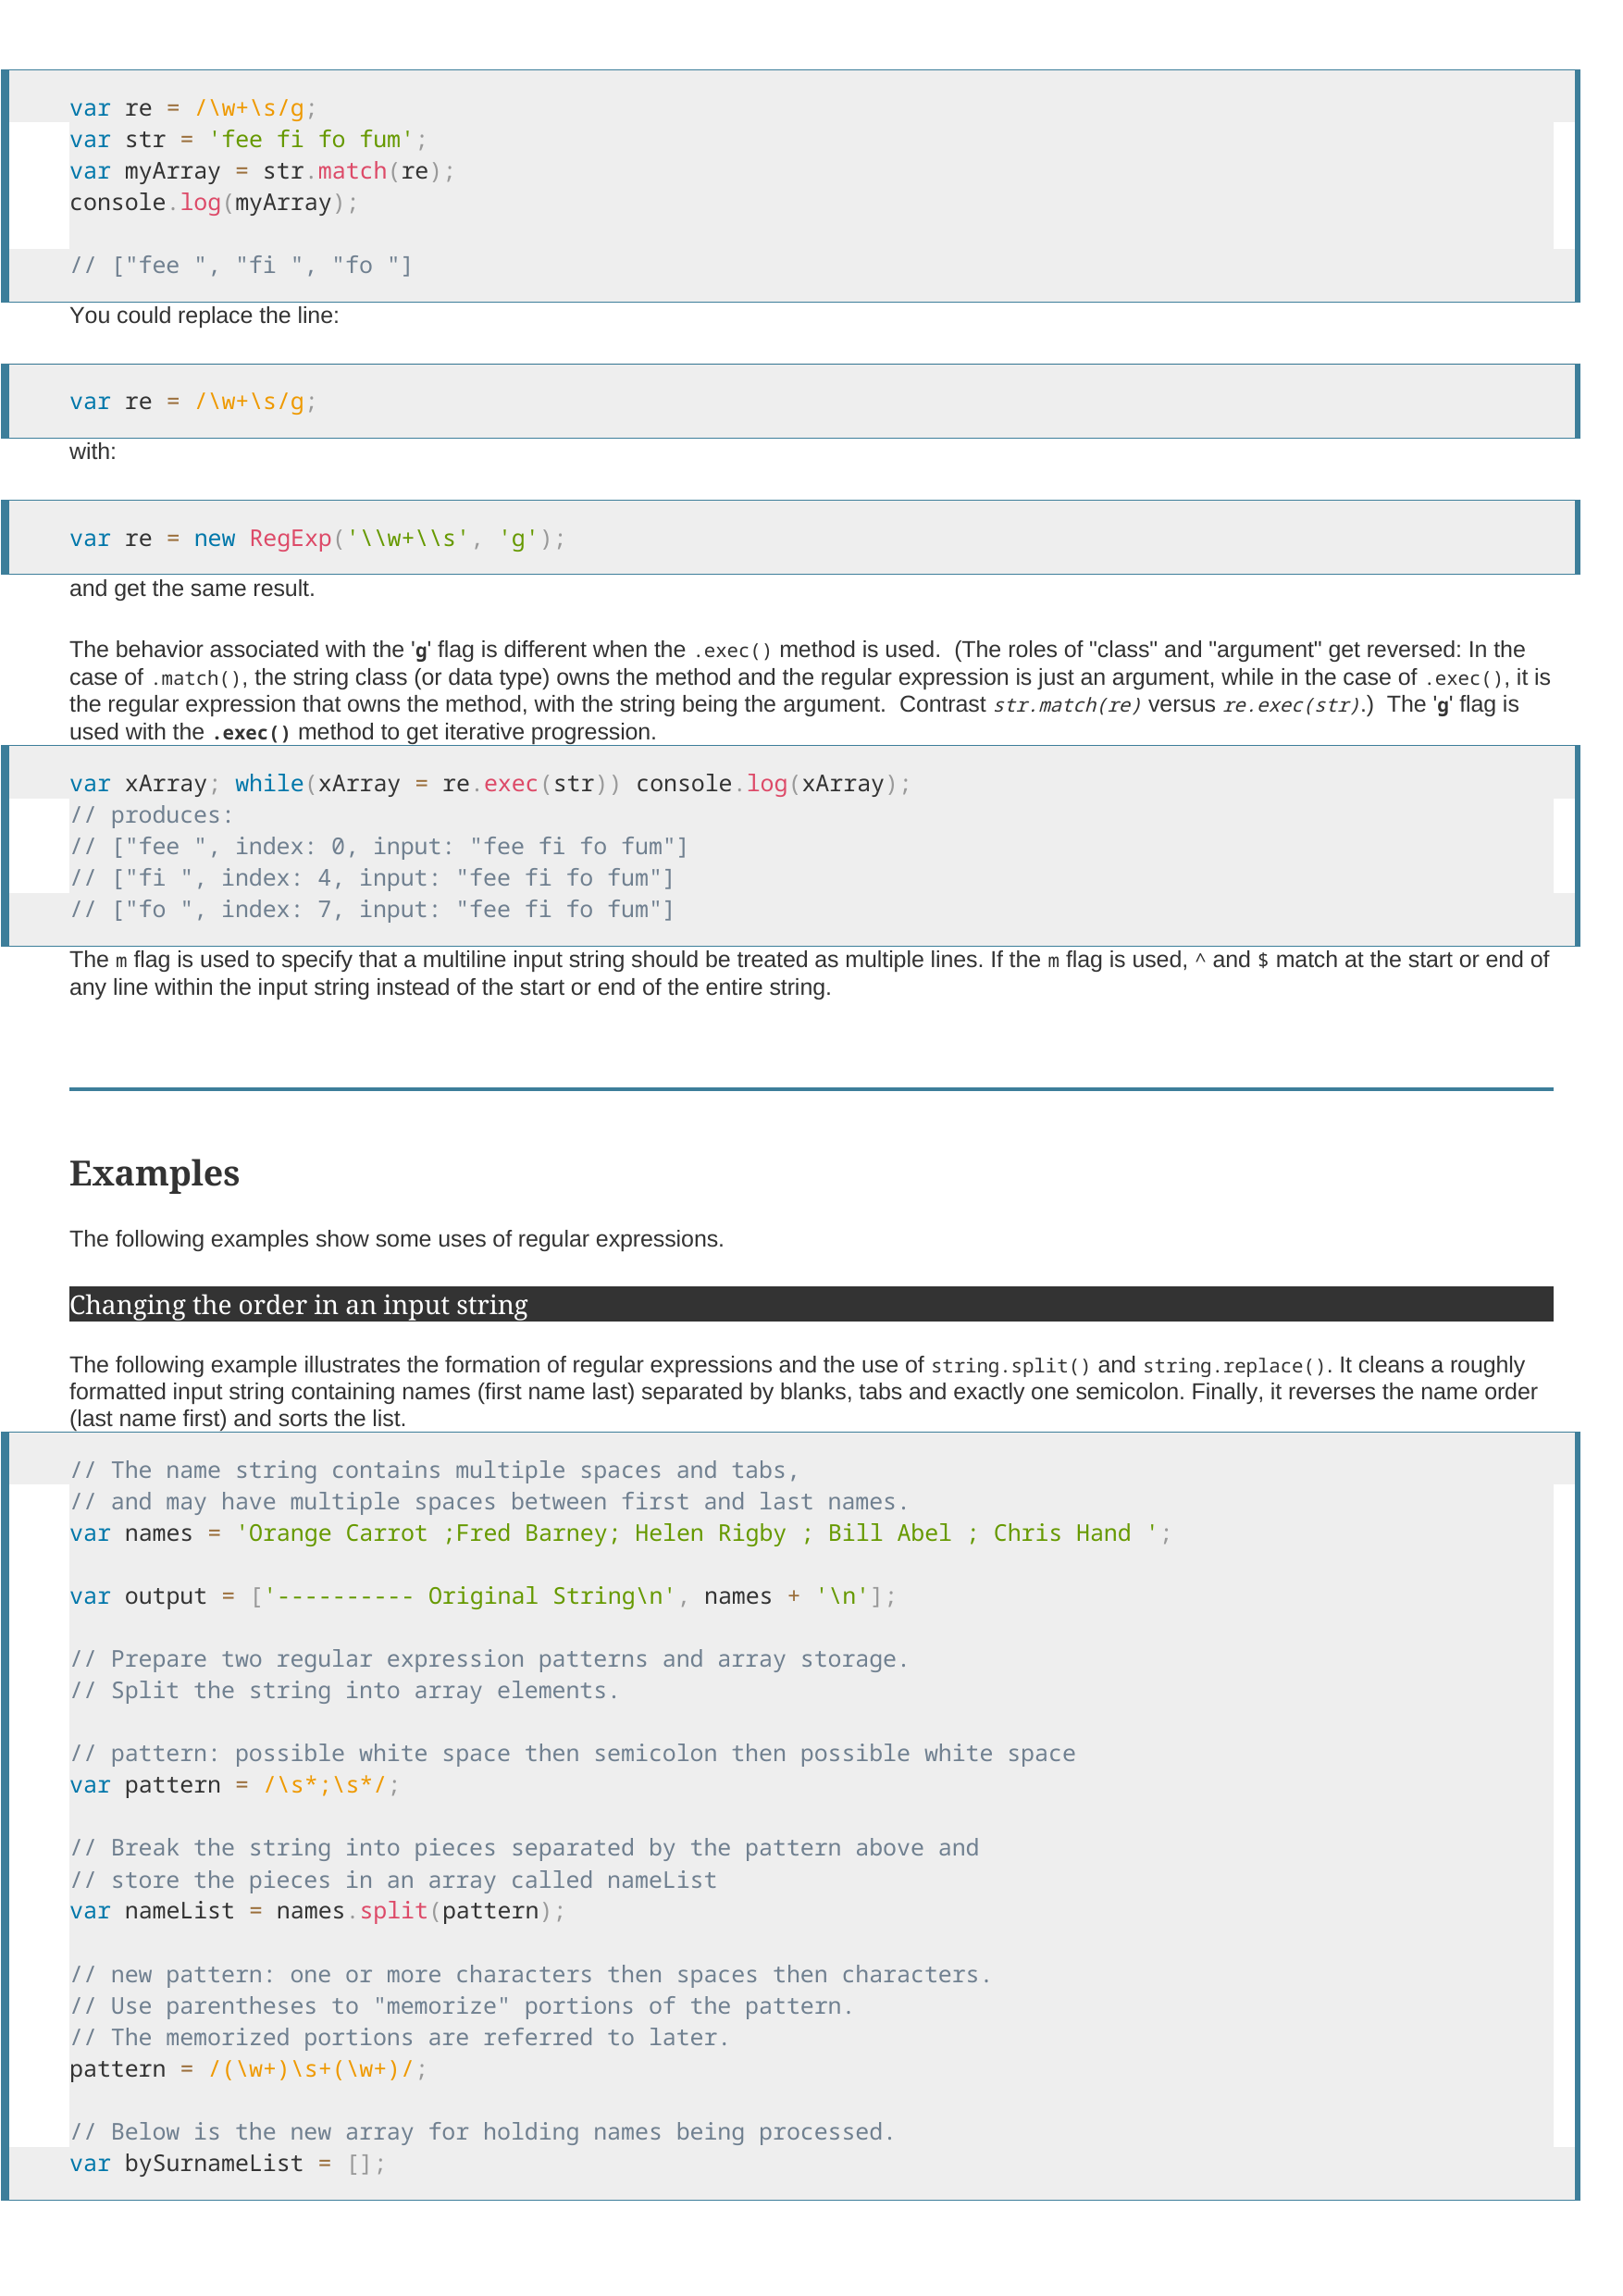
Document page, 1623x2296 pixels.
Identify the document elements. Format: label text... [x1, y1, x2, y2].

text // ["fo ", index: 7, input: "fee fi fo fum"] [9, 871, 1575, 946]
subtitle Examples [69, 1091, 1554, 1197]
text You could replace the line: [69, 303, 1554, 329]
text and get the same result. [69, 575, 1554, 601]
text // produces: [69, 799, 1554, 830]
text // store the pieces in an array called nameList [69, 1863, 1554, 1894]
text // ["fee ", "fi ", "fo "] [9, 227, 1575, 302]
subtitle Changing the order in an input string [69, 1286, 1554, 1322]
text // The name string contains multiple spaces and tabs, [9, 1433, 1575, 1484]
text The m flag is used to specify that a multiline input string should be treated as multiple lines. If the m flag is used, ^ and $ match at the start or end of any line within the input string instead of the start or end of the entire string. [69, 947, 1554, 1000]
text The behavior associated with the 'g' flag is different when the .exec() method is used. (The roles of "class" and "argument" get reversed: In the case of .match(), the string class (or data type) owns the method and the regular expression is just an argument, while in the case of .exec(), it is the regular expression that owns the method, with the string being the argument. Contrast str.match(re) versus re.exec(str).) The 'g' flag is used with the .exec() method to get iterative progression. [69, 636, 1554, 745]
text var str = 'fee fi fo fum'; [69, 122, 1554, 155]
text var pattern = /\s*;\s*/; [69, 1769, 1554, 1800]
text var re = new RegExp('\\w+\\s', 'g'); [9, 501, 1575, 574]
text var nameList = names.split(pattern); [69, 1894, 1554, 1926]
text // Break the string into pieces separated by the pattern above and [69, 1831, 1554, 1863]
text var re = /\w+\s/g; [9, 365, 1575, 438]
text pattern = /(\w+)\s+(\w+)/; [69, 2052, 1554, 2084]
text The following examples show some uses of regular expressions. [69, 1225, 1554, 1252]
text // The memorized portions are referred to later. [69, 2020, 1554, 2052]
text // pattern: possible white space then semicolon then possible white space [69, 1737, 1554, 1769]
text var output = ['---------- Original String\n', names + '\n']; [69, 1580, 1554, 1611]
text var names = 'Orange Carrot ;Fred Barney; Helen Rigby ; Bill Abel ; Chris Hand '; [69, 1516, 1554, 1547]
text // Use parentheses to "memorize" portions of the pattern. [69, 1989, 1554, 2020]
text var re = /\w+\s/g; [9, 70, 1575, 122]
text // Prepare two regular expression patterns and array storage. [69, 1643, 1554, 1674]
text // Below is the new array for holding names being processed. [69, 2116, 1554, 2125]
text The following example illustrates the formation of regular expressions and the use of string.split() and string.replace(). It cleans a roughly formatted input string containing names (first name last) separated by blanks, tabs and exactly one semicolon. Finally, it reverses the name order (last name first) and sorts the list. [69, 1351, 1554, 1432]
text // Split the string into array elements. [69, 1674, 1554, 1706]
text var myArray = str.match(re); [69, 155, 1554, 186]
text console.log(myArray); [69, 186, 1554, 217]
text // ["fee ", index: 0, input: "fee fi fo fum"] [69, 830, 1554, 862]
text with: [69, 439, 1554, 465]
text var bySurnameList = []; [9, 2125, 1575, 2200]
text // new pattern: one or more characters then spaces then characters. [69, 1957, 1554, 1989]
text // and may have multiple spaces between first and last names. [69, 1484, 1554, 1516]
text // ["fi ", index: 4, input: "fee fi fo fum"] [69, 862, 1554, 871]
text var xArray; while(xArray = re.exec(str)) console.log(xArray); [9, 746, 1575, 799]
